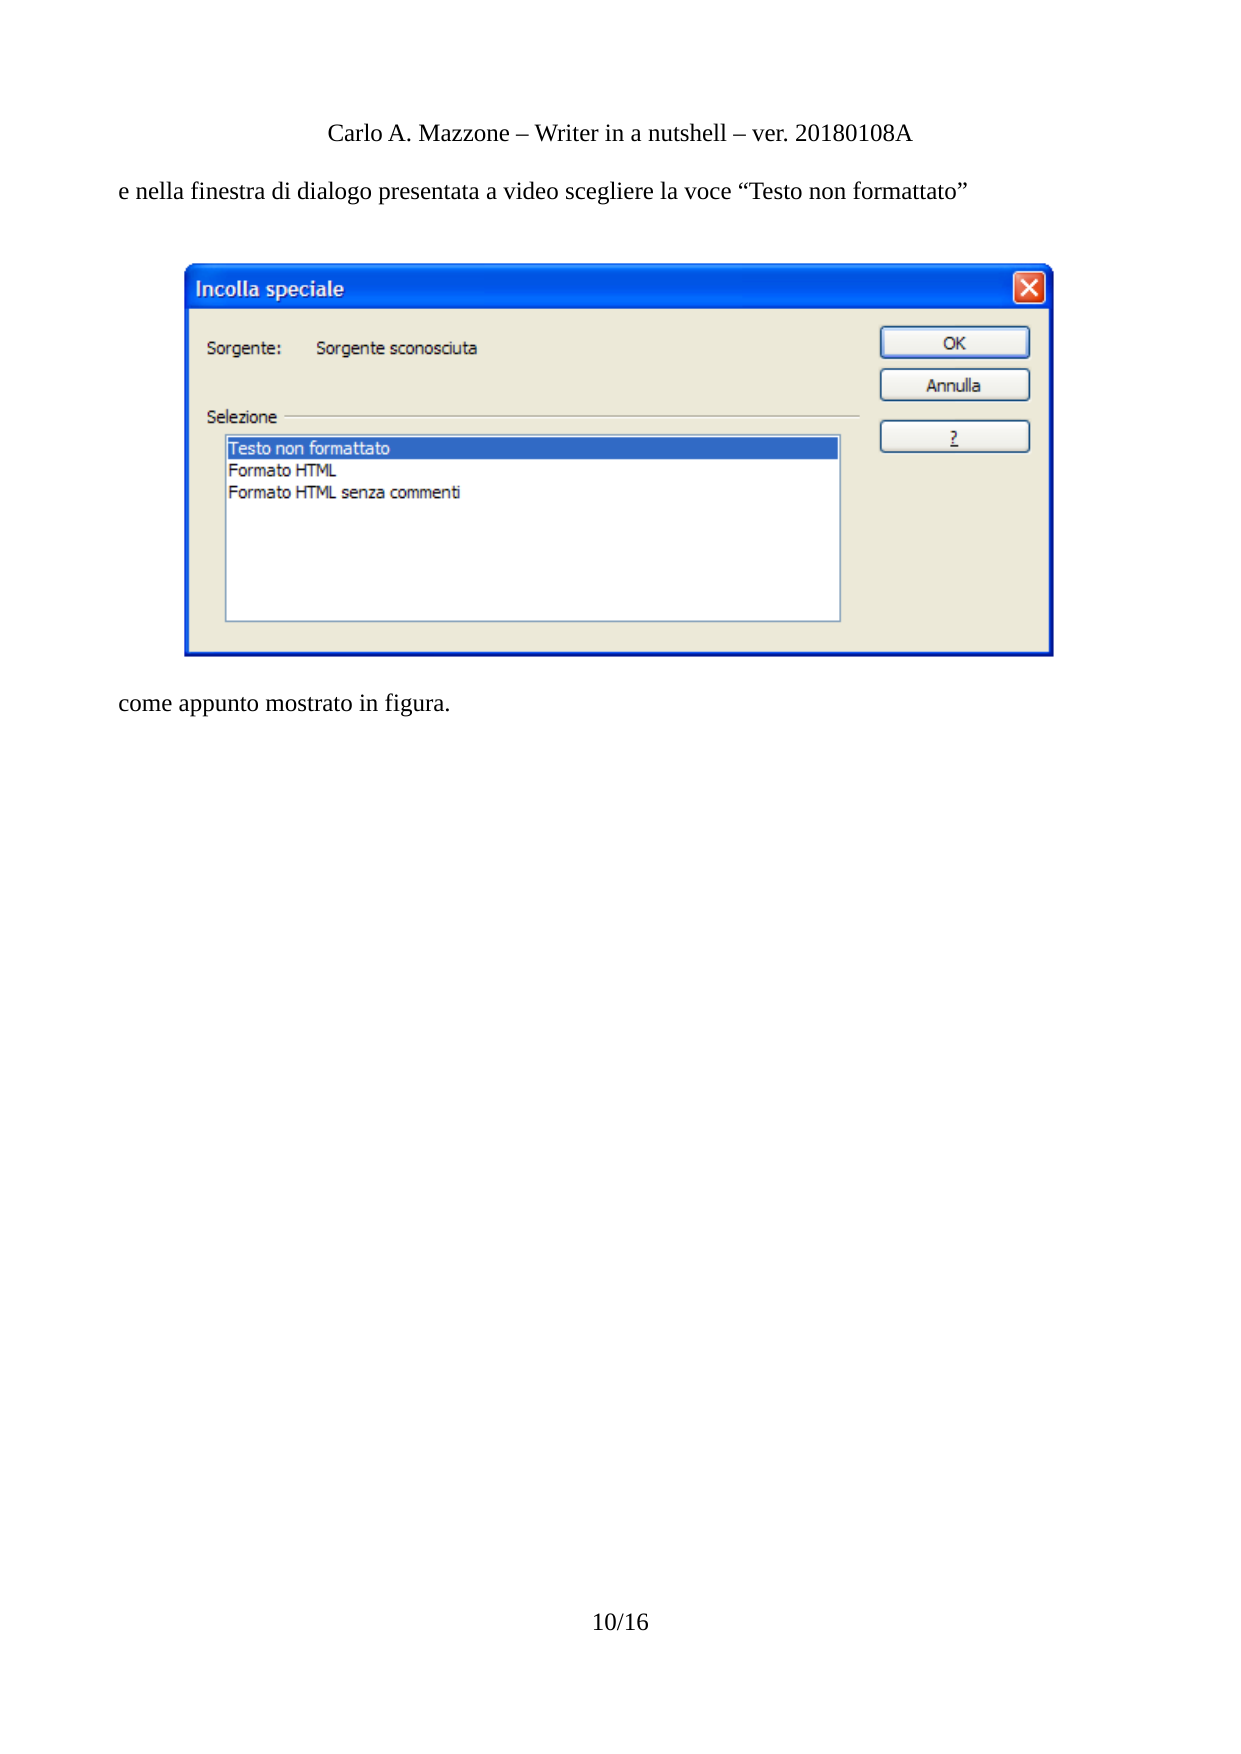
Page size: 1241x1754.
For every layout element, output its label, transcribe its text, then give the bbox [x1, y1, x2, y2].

text e nella finestra di dialogo presentata a video scegliere la voce “Testo non formattato” [118, 176, 1122, 205]
picture [183, 262, 1057, 660]
text come appunto mostrato in figura. [118, 688, 1122, 717]
